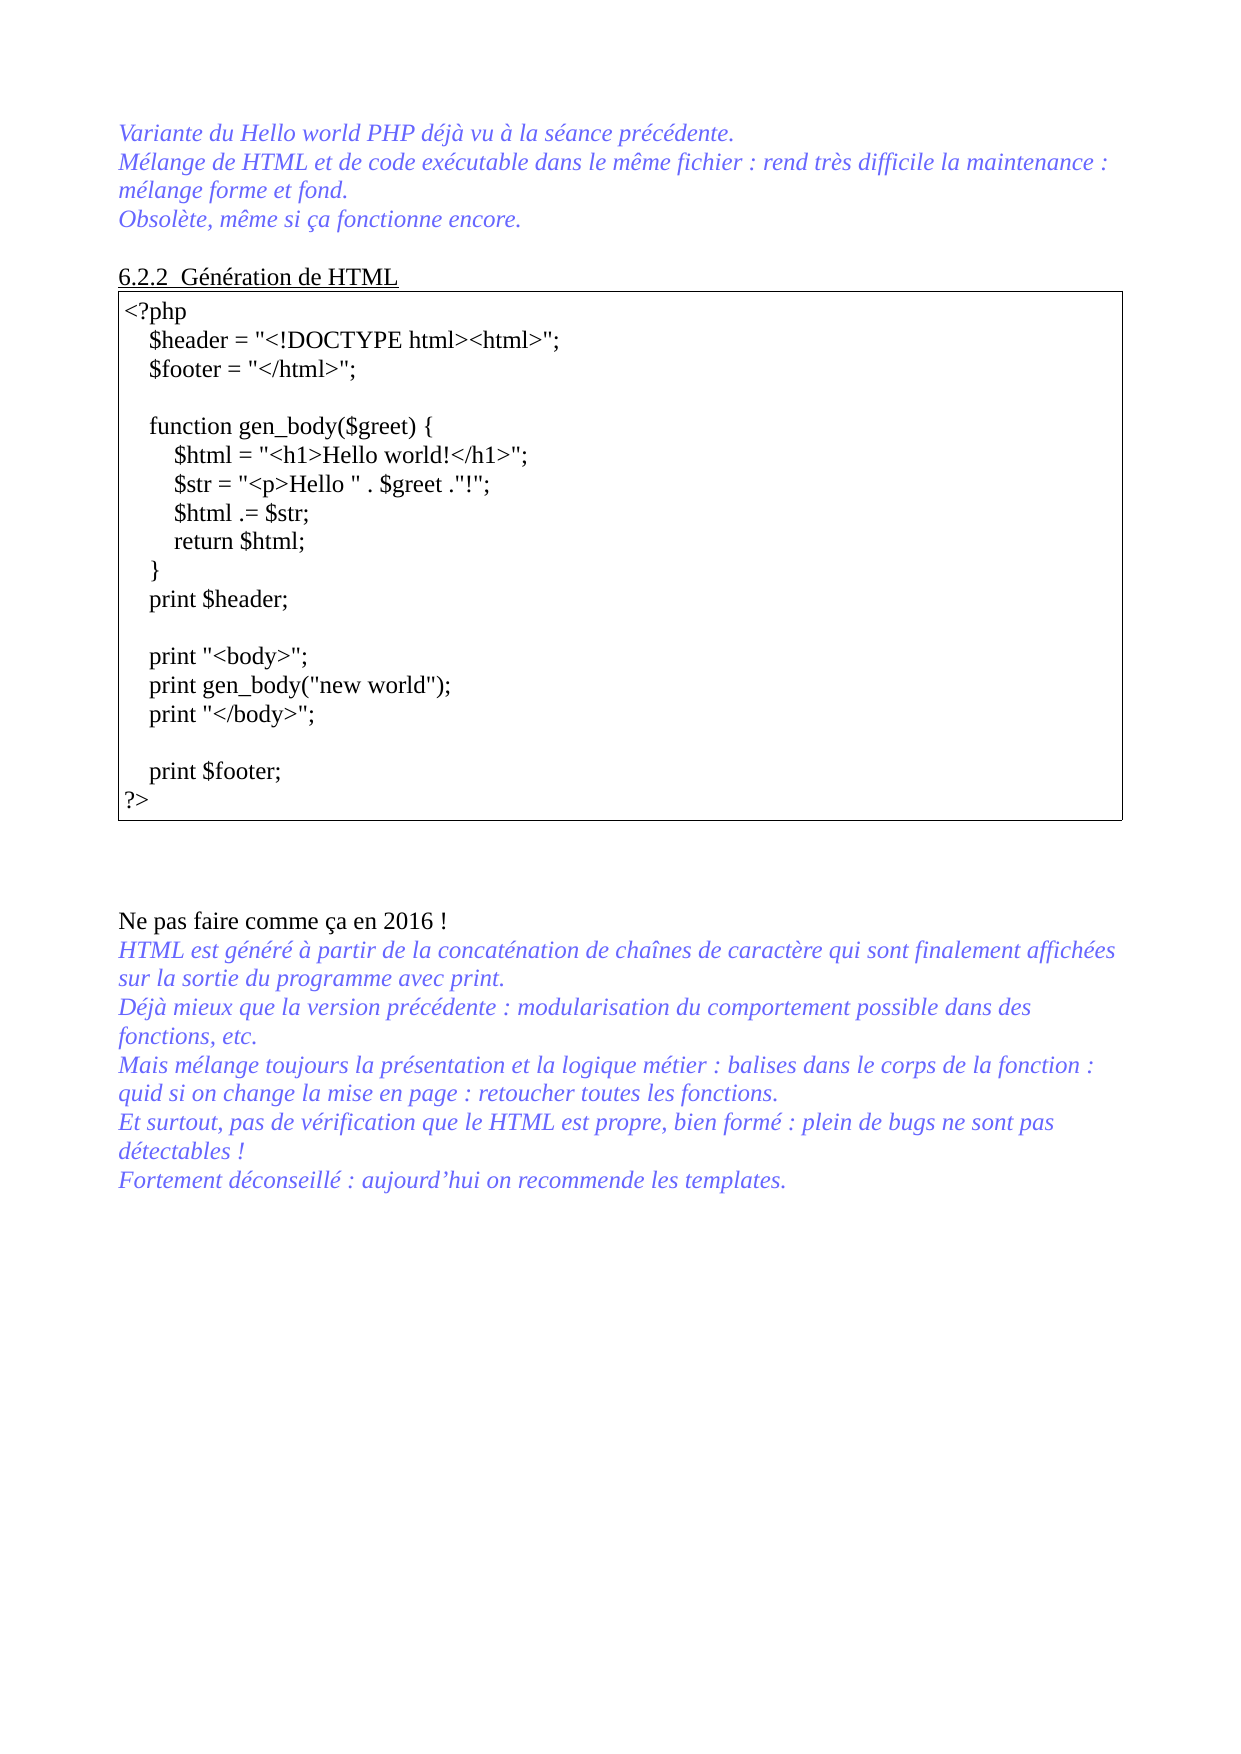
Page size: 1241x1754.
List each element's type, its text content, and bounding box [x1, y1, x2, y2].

text Fortement déconseillé : aujourd’hui on recommende les templates. [118, 1165, 1122, 1193]
text Et surtout, pas de vérification que le HTML est propre, bien formé : plein de bugs ne sont pas détectables ! [118, 1107, 1122, 1165]
table_header <?php $header = "<!DOCTYPE html><html>"; $footer = "</html>"; function gen_body($greet) { $html = "<h1>Hello world!</h1>"; $str = "<p>Hello " . $greet ."!"; $html .= $str; return $html; } print $header; print "<body>"; print gen_body("new world"); print "</body>"; print $footer; ?> [119, 292, 1122, 820]
text HTML est généré à partir de la concaténation de chaînes de caractère qui sont finalement affichées sur la sortie du programme avec print. [118, 935, 1122, 992]
text 6.2.2 Génération de HTML [118, 262, 1122, 291]
text Ne pas faire comme ça en 2016 ! [118, 906, 1122, 935]
text Déjà mieux que la version précédente : modularisation du comportement possible dans des fonctions, etc. [118, 992, 1122, 1050]
text Mais mélange toujours la présentation et la logique métier : balises dans le corps de la fonction : quid si on change la mise en page : retoucher toutes les fonctions. [118, 1050, 1122, 1107]
text Obsolète, même si ça fonctionne encore. [118, 204, 1122, 233]
text Mélange de HTML et de code exécutable dans le même fichier : rend très difficile la maintenance : mélange forme et fond. [118, 147, 1122, 204]
text Variante du Hello world PHP déjà vu à la séance précédente. [118, 118, 1122, 147]
